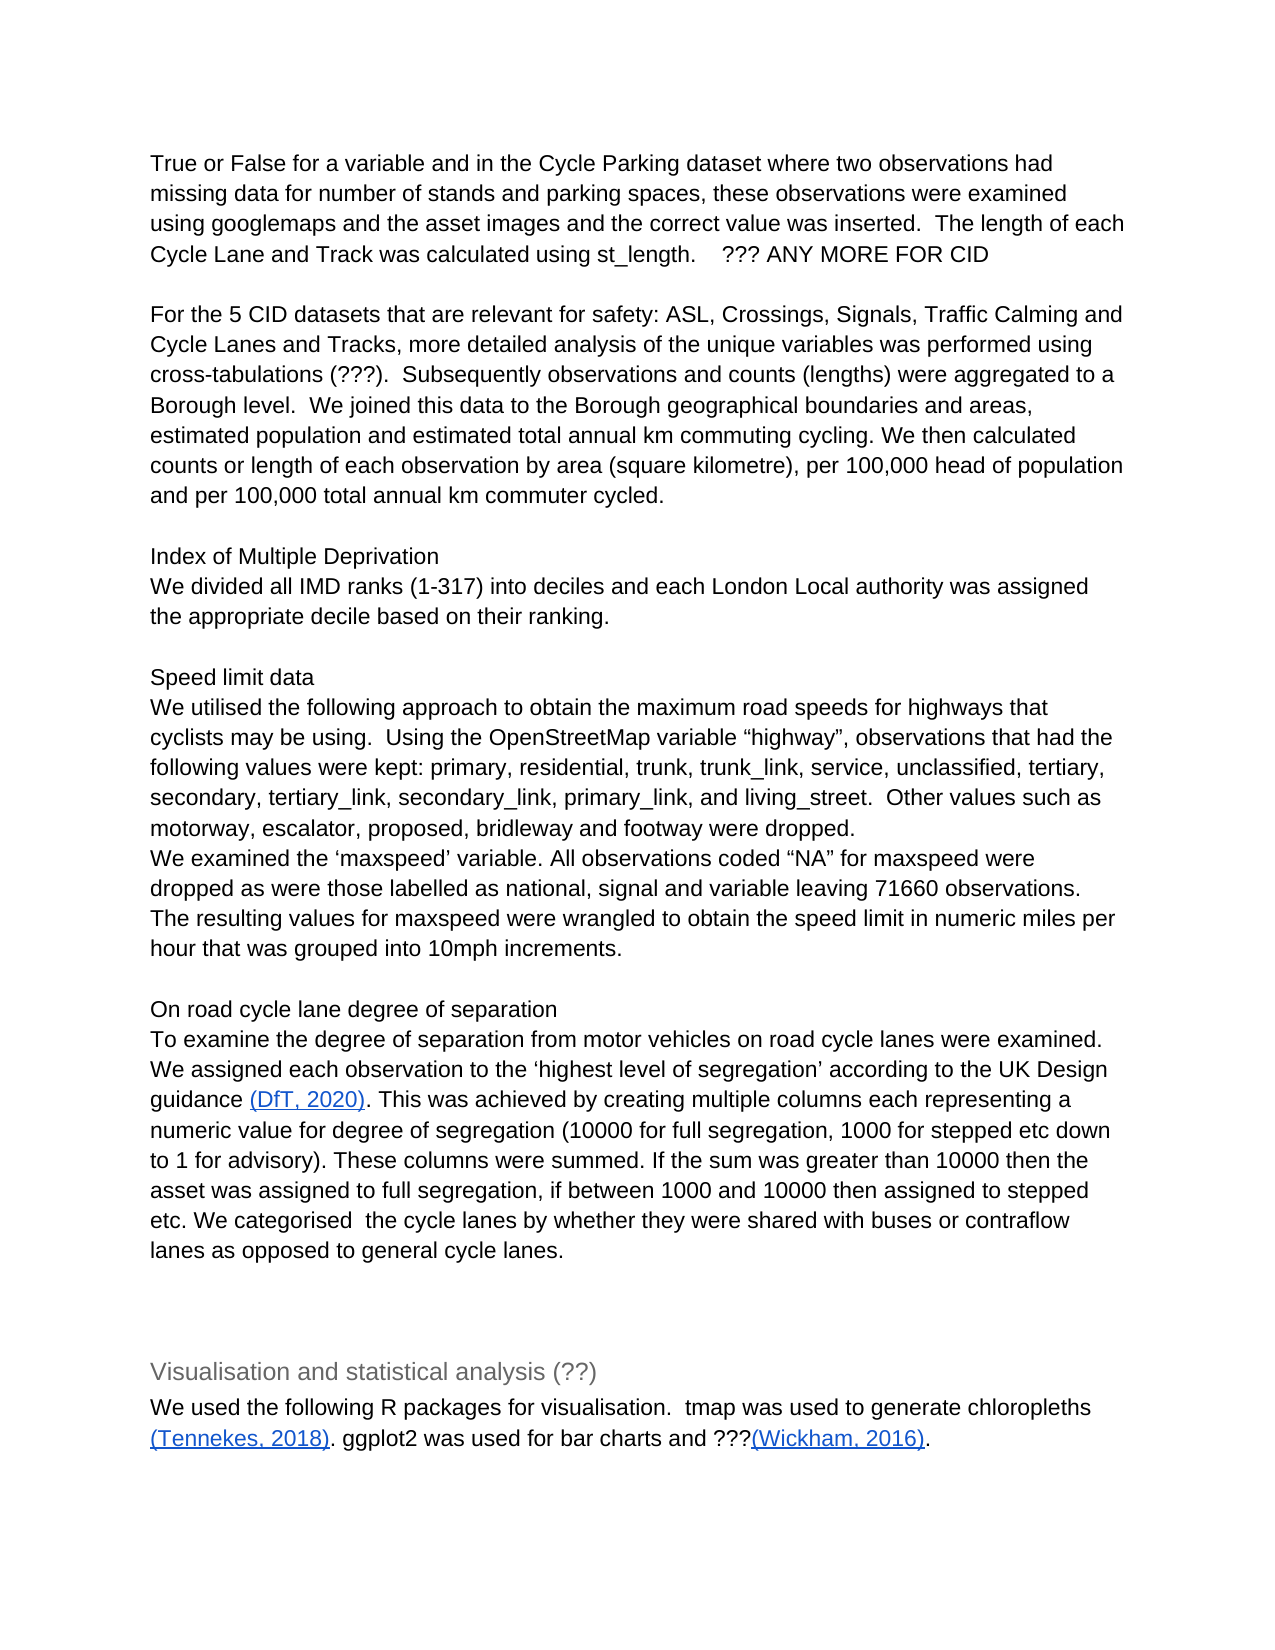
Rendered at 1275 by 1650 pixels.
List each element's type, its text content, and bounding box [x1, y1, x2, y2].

text To examine the degree of separation from motor vehicles on road cycle lanes were examined. We assigned each observation to the ‘highest level of segregation’ according to the UK Design guidance (DfT, 2020). This was achieved by creating multiple columns each representing a numeric value for degree of segregation (10000 for full segregation, 1000 for stepped etc down to 1 for advisory). These columns were summed. If the sum was greater than 10000 then the asset was assigned to full segregation, if between 1000 and 10000 then assigned to stepped etc. We categorised the cycle lanes by whether they were shared with buses or contraflow lanes as opposed to general cycle lanes. [150, 1026, 1125, 1264]
text We examined the ‘maxspeed’ variable. All observations coded “NA” for maxspeed were dropped as were those labelled as national, signal and variable leaving 71660 observations. The resulting values for maxspeed were wrangled to obtain the speed limit in numeric miles per hour that was grouped into 10mph increments. [150, 845, 1125, 962]
subtitle Visualisation and statistical analysis (??) [150, 1357, 1125, 1386]
text On road cycle lane degree of separation [150, 996, 1125, 1022]
text We divided all IMD ranks (1-317) into deciles and each London Local authority was assigned the appropriate decile based on their ranking. [150, 573, 1125, 629]
text Speed limit data [150, 663, 1125, 690]
text We utilised the following approach to obtain the maximum road speeds for highways that cyclists may be using. Using the OpenStreetMap variable “highway”, observations that had the following values were kept: primary, residential, trunk, trunk_link, service, unclassified, tertiary, secondary, tertiary_link, secondary_link, primary_link, and living_street. Other values such as motorway, escalator, proposed, bridleway and footway were dropped. [150, 694, 1125, 841]
text Index of Multiple Deprivation [150, 543, 1125, 569]
text True or False for a variable and in the Cycle Parking dataset where two observations had missing data for number of stands and parking spaces, these observations were examined using googlemaps and the asset images and the correct value was inserted. The length of each Cycle Lane and Track was calculated using st_length. ??? ANY MORE FOR CID [150, 150, 1125, 267]
text We used the following R packages for visualisation. tmap was used to generate chloropleths (Tennekes, 2018). ggplot2 was used for bar charts and ???(Wickham, 2016). [150, 1394, 1125, 1451]
text For the 5 CID datasets that are relevant for safety: ASL, Crossings, Signals, Traffic Calming and Cycle Lanes and Tracks, more detailed analysis of the unique variables was performed using cross-tabulations (???). Subsequently observations and counts (lengths) were aggregated to a Borough level. We joined this data to the Borough geographical boundaries and areas, estimated population and estimated total annual km commuting cycling. We then calculated counts or length of each observation by area (square kilometre), per 100,000 head of population and per 100,000 total annual km commuter cycled. [150, 301, 1125, 509]
